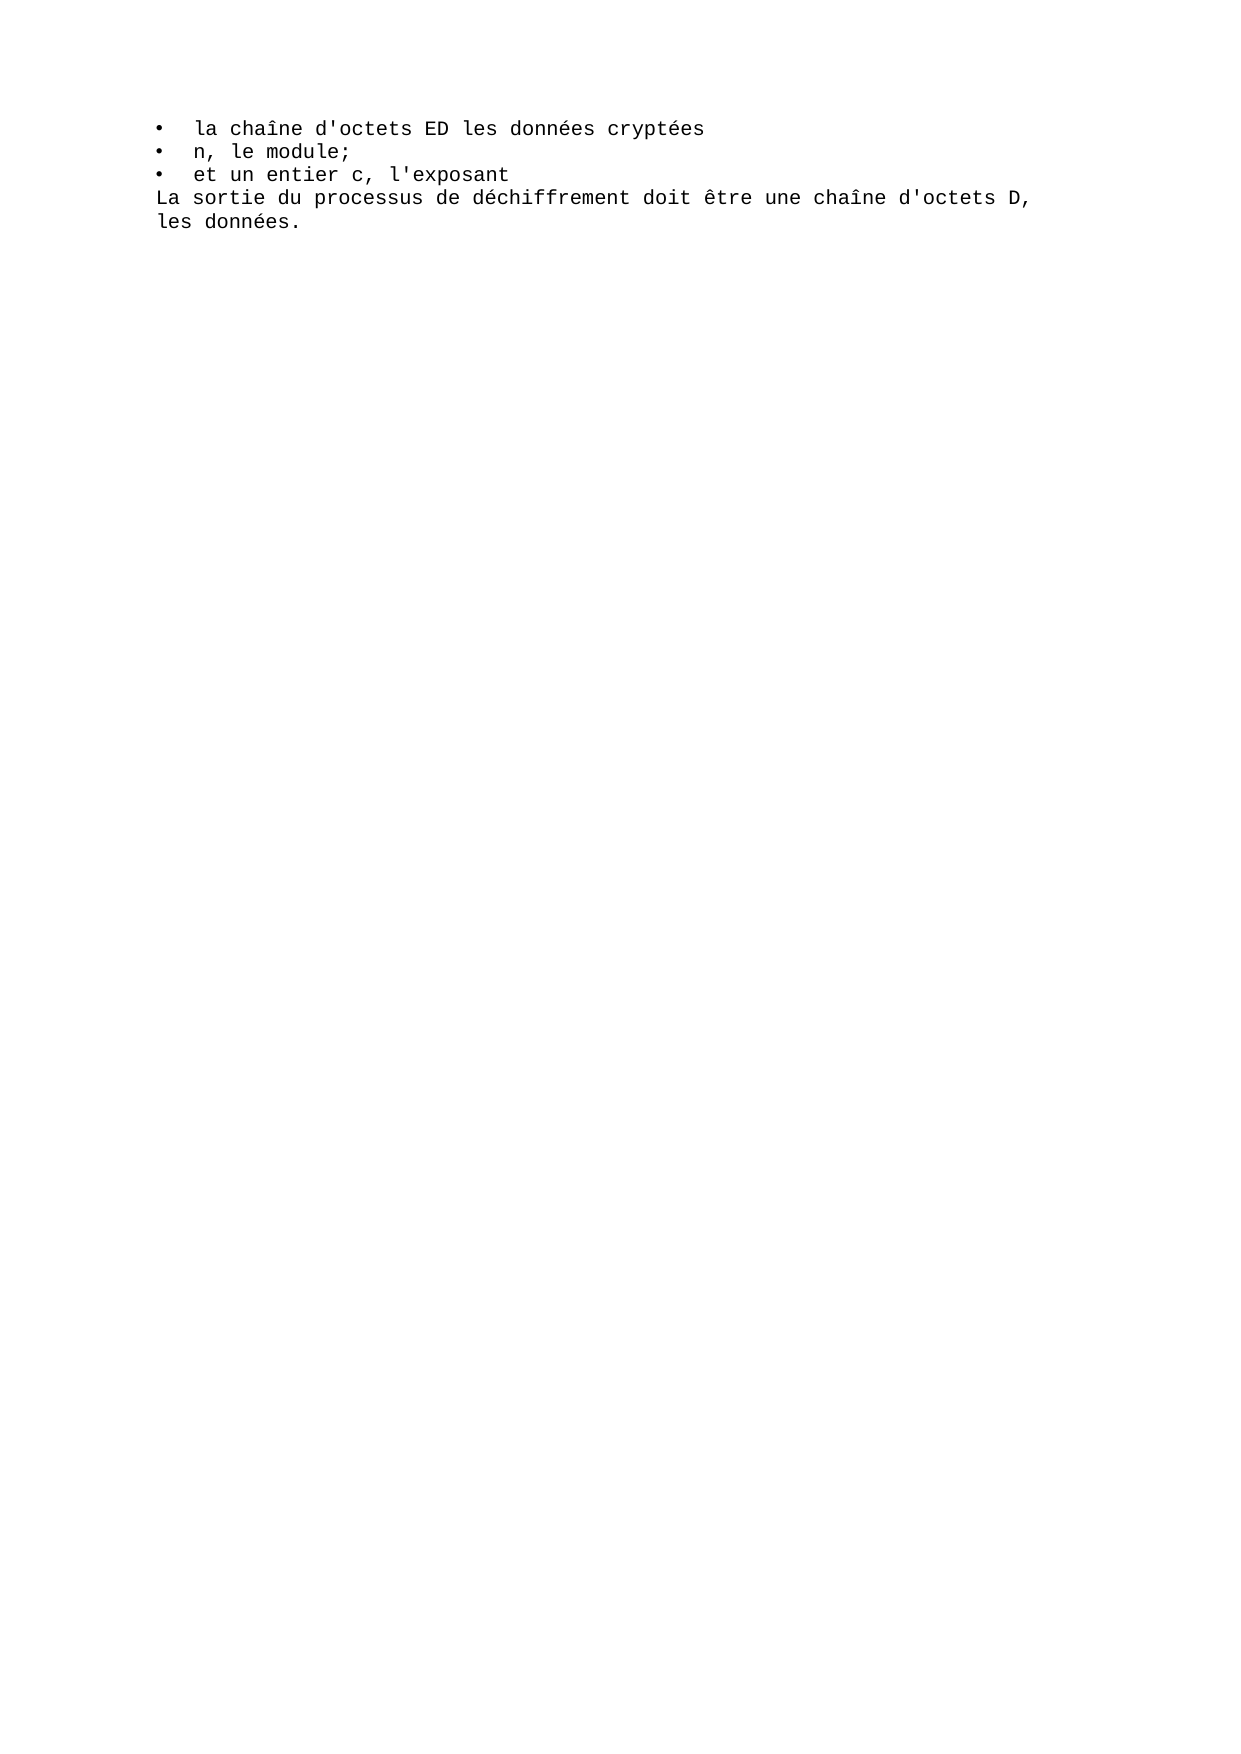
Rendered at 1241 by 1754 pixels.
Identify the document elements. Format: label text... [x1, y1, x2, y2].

text les données. [118, 211, 1122, 234]
list et un entier c, l'exposant [156, 164, 1122, 187]
list n, le module; [156, 141, 1122, 164]
list la chaîne d'octets ED les données cryptées [156, 118, 1122, 141]
text La sortie du processus de déchiffrement doit être une chaîne d'octets D, [118, 187, 1122, 211]
